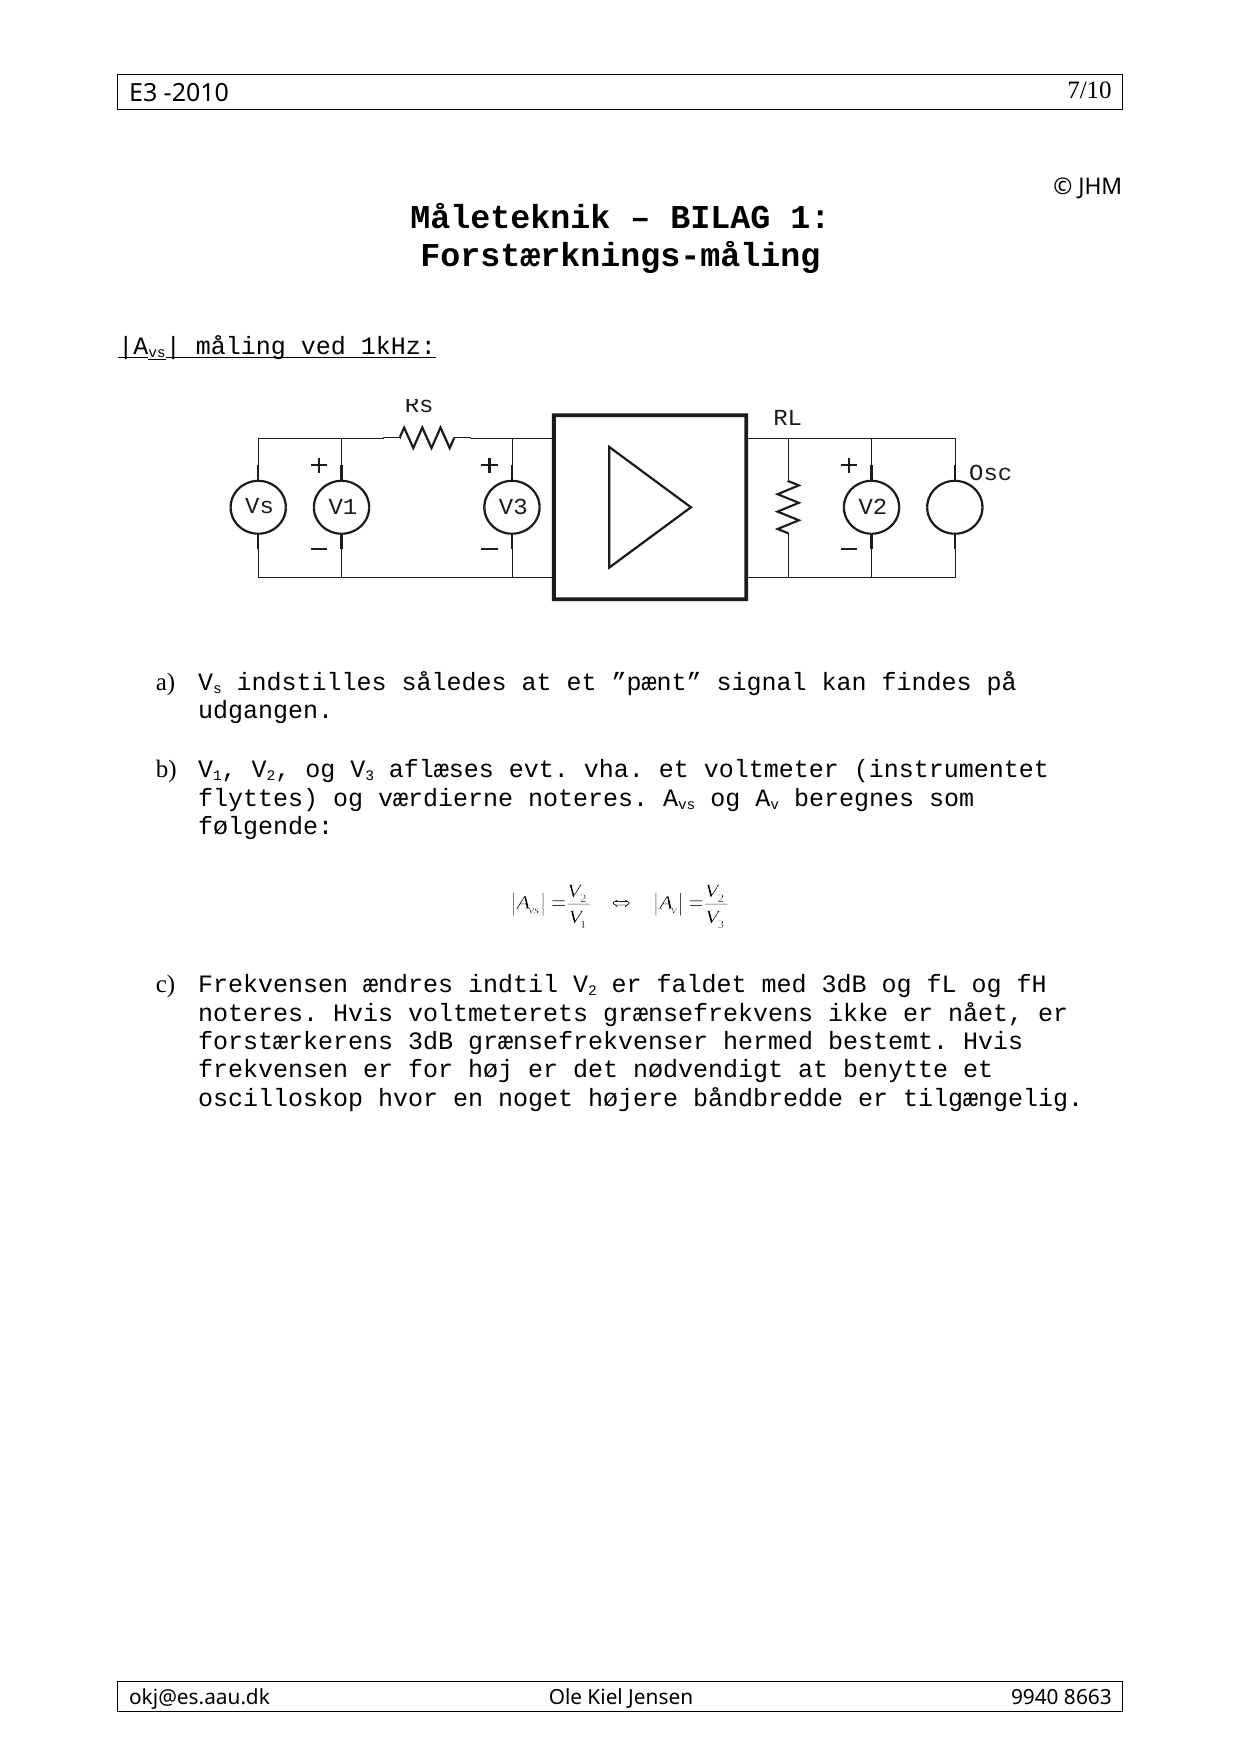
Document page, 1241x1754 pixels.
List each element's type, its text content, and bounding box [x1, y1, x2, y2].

list Vs indstilles således at et ”pænt” signal kan findes på udgangen. [156, 667, 1122, 726]
list V1, V2, og V3 aflæses evt. vha. et voltmeter (instrumentet flyttes) og værdierne noteres. Avs og Av beregnes som følgende: [156, 754, 1122, 842]
text |Avs| måling ved 1kHz: [118, 333, 1122, 362]
list Frekvensen ændres indtil V2 er faldet med 3dB og fL og fH noteres. Hvis voltmeterets grænsefrekvens ikke er nået, er forstærkerens 3dB grænsefrekvenser hermed bestemt. Hvis frekvensen er for høj er det nødvendigt at benytte et oscilloskop hvor en noget højere båndbredde er tilgængelig. [156, 969, 1122, 1113]
text Måleteknik – BILAG 1: [118, 201, 1122, 239]
text Forstærknings-måling [118, 239, 1122, 277]
text © JHM [118, 170, 1122, 201]
